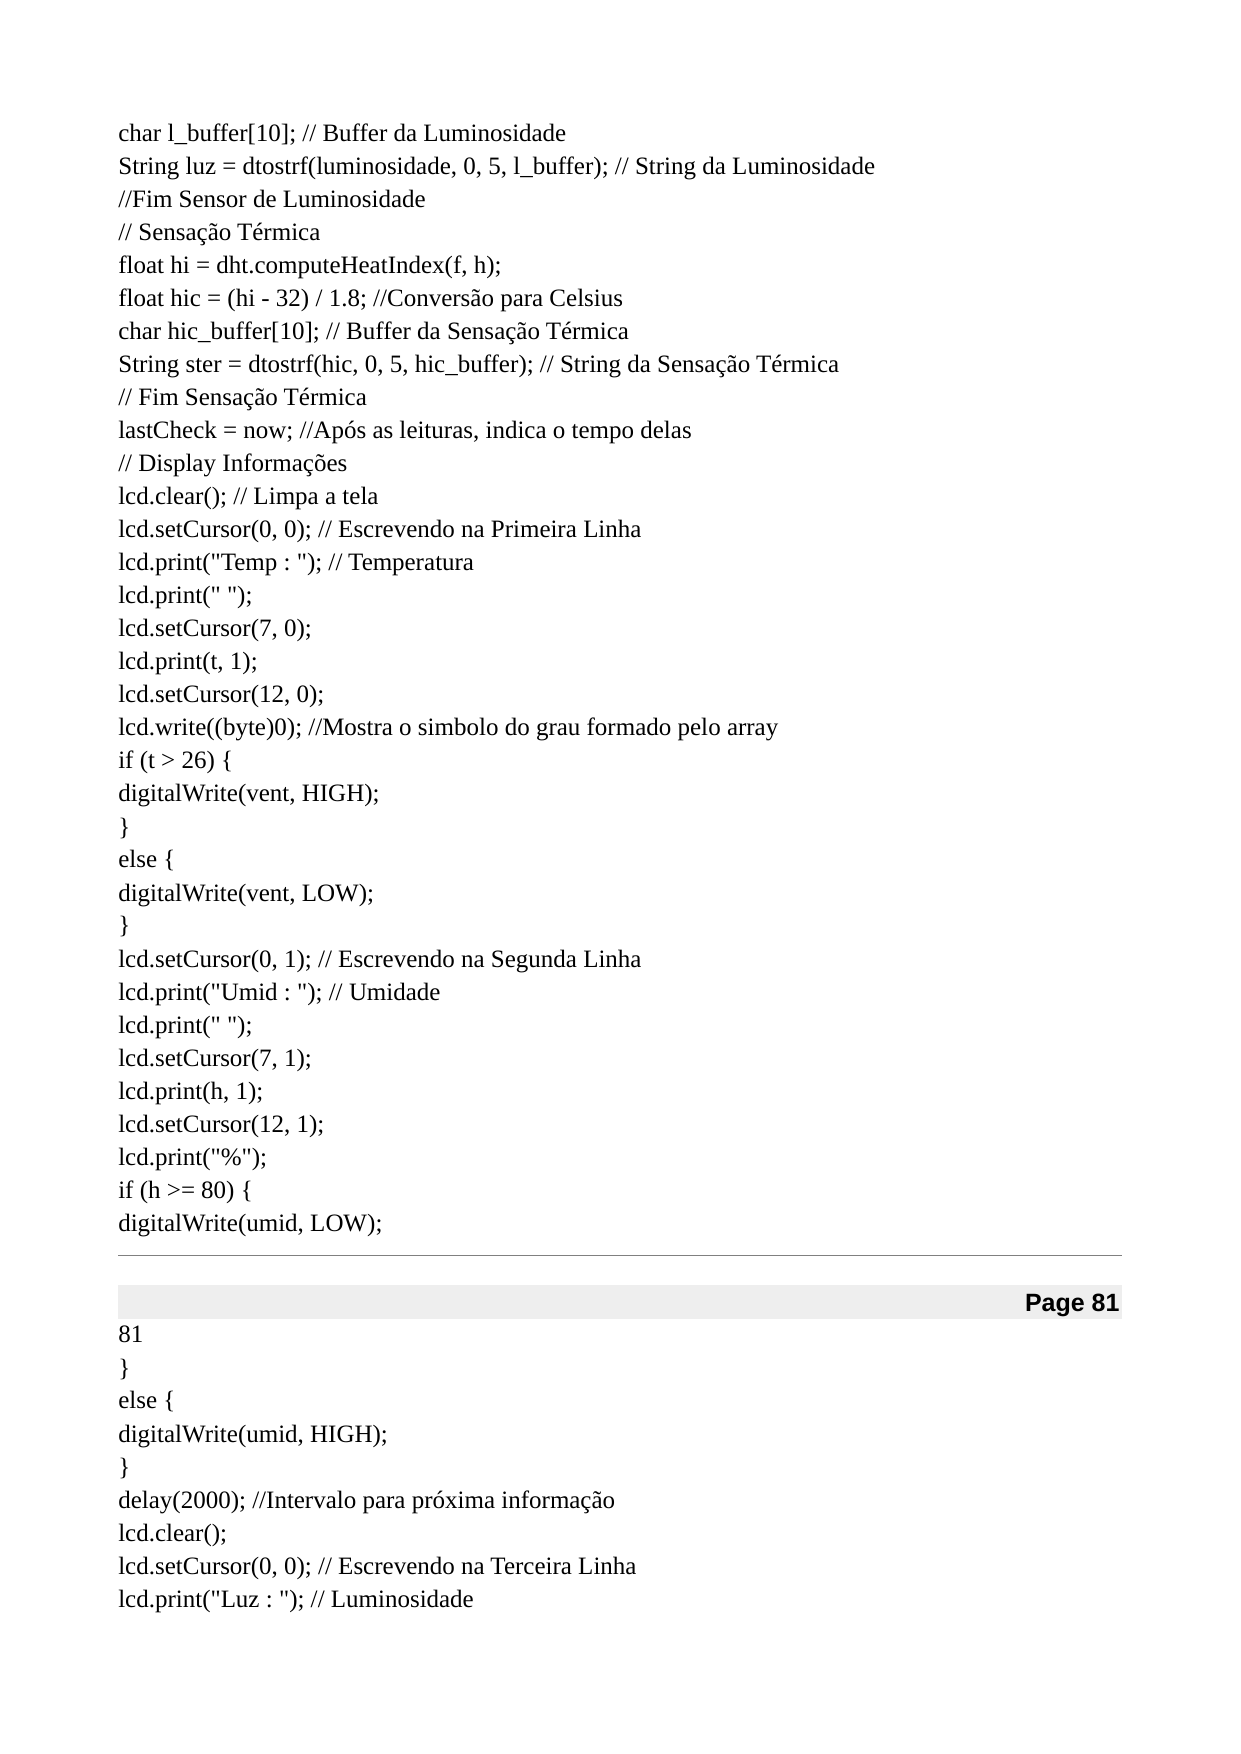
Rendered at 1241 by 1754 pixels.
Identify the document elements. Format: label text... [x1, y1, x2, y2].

text lcd.clear(); // Limpa a tela [118, 481, 1122, 510]
text // Display Informações [118, 448, 1122, 477]
text float hic = (hi - 32) / 1.8; //Conversão para Celsius [118, 283, 1122, 312]
text lcd.setCursor(7, 0); [118, 613, 1122, 642]
text digitalWrite(vent, LOW); [118, 878, 1122, 906]
text digitalWrite(umid, LOW); [118, 1208, 1122, 1237]
table_header Page 81 [118, 1285, 1122, 1319]
text else { [118, 844, 1122, 873]
text lcd.setCursor(12, 1); [118, 1109, 1122, 1137]
text lcd.setCursor(0, 1); // Escrevendo na Segunda Linha [118, 944, 1122, 972]
text lcd.setCursor(0, 0); // Escrevendo na Primeira Linha [118, 514, 1122, 543]
text delay(2000); //Intervalo para próxima informação [118, 1485, 1122, 1513]
text } [118, 911, 1122, 939]
text lcd.setCursor(12, 0); [118, 679, 1122, 708]
text } [118, 1452, 1122, 1480]
text lcd.write((byte)0); //Mostra o simbolo do grau formado pelo array [118, 712, 1122, 741]
text char l_buffer[10]; // Buffer da Luminosidade [118, 118, 1122, 147]
text digitalWrite(umid, HIGH); [118, 1419, 1122, 1447]
text // Sensação Térmica [118, 217, 1122, 246]
text lcd.setCursor(7, 1); [118, 1043, 1122, 1071]
text lcd.print(h, 1); [118, 1076, 1122, 1104]
text float hi = dht.computeHeatIndex(f, h); [118, 250, 1122, 279]
text } [118, 1353, 1122, 1381]
text lcd.print(" "); [118, 580, 1122, 609]
text lcd.print("%"); [118, 1142, 1122, 1171]
text 81 [118, 1319, 1122, 1348]
text //Fim Sensor de Luminosidade [118, 184, 1122, 213]
text String luz = dtostrf(luminosidade, 0, 5, l_buffer); // String da Luminosidade [118, 151, 1122, 180]
text String ster = dtostrf(hic, 0, 5, hic_buffer); // String da Sensação Térmica [118, 349, 1122, 378]
text lcd.print(" "); [118, 1010, 1122, 1038]
text char hic_buffer[10]; // Buffer da Sensação Térmica [118, 316, 1122, 345]
text if (t > 26) { [118, 746, 1122, 774]
text digitalWrite(vent, HIGH); [118, 778, 1122, 807]
text lcd.print("Luz : "); // Luminosidade [118, 1584, 1122, 1612]
text lcd.print("Temp : "); // Temperatura [118, 547, 1122, 576]
text else { [118, 1386, 1122, 1414]
text } [118, 812, 1122, 840]
text lastCheck = now; //Após as leituras, indica o tempo delas [118, 415, 1122, 444]
text // Fim Sensação Térmica [118, 382, 1122, 411]
text lcd.print("Umid : "); // Umidade [118, 977, 1122, 1005]
text lcd.clear(); [118, 1518, 1122, 1546]
text if (h >= 80) { [118, 1175, 1122, 1203]
text lcd.setCursor(0, 0); // Escrevendo na Terceira Linha [118, 1551, 1122, 1579]
text lcd.print(t, 1); [118, 646, 1122, 675]
